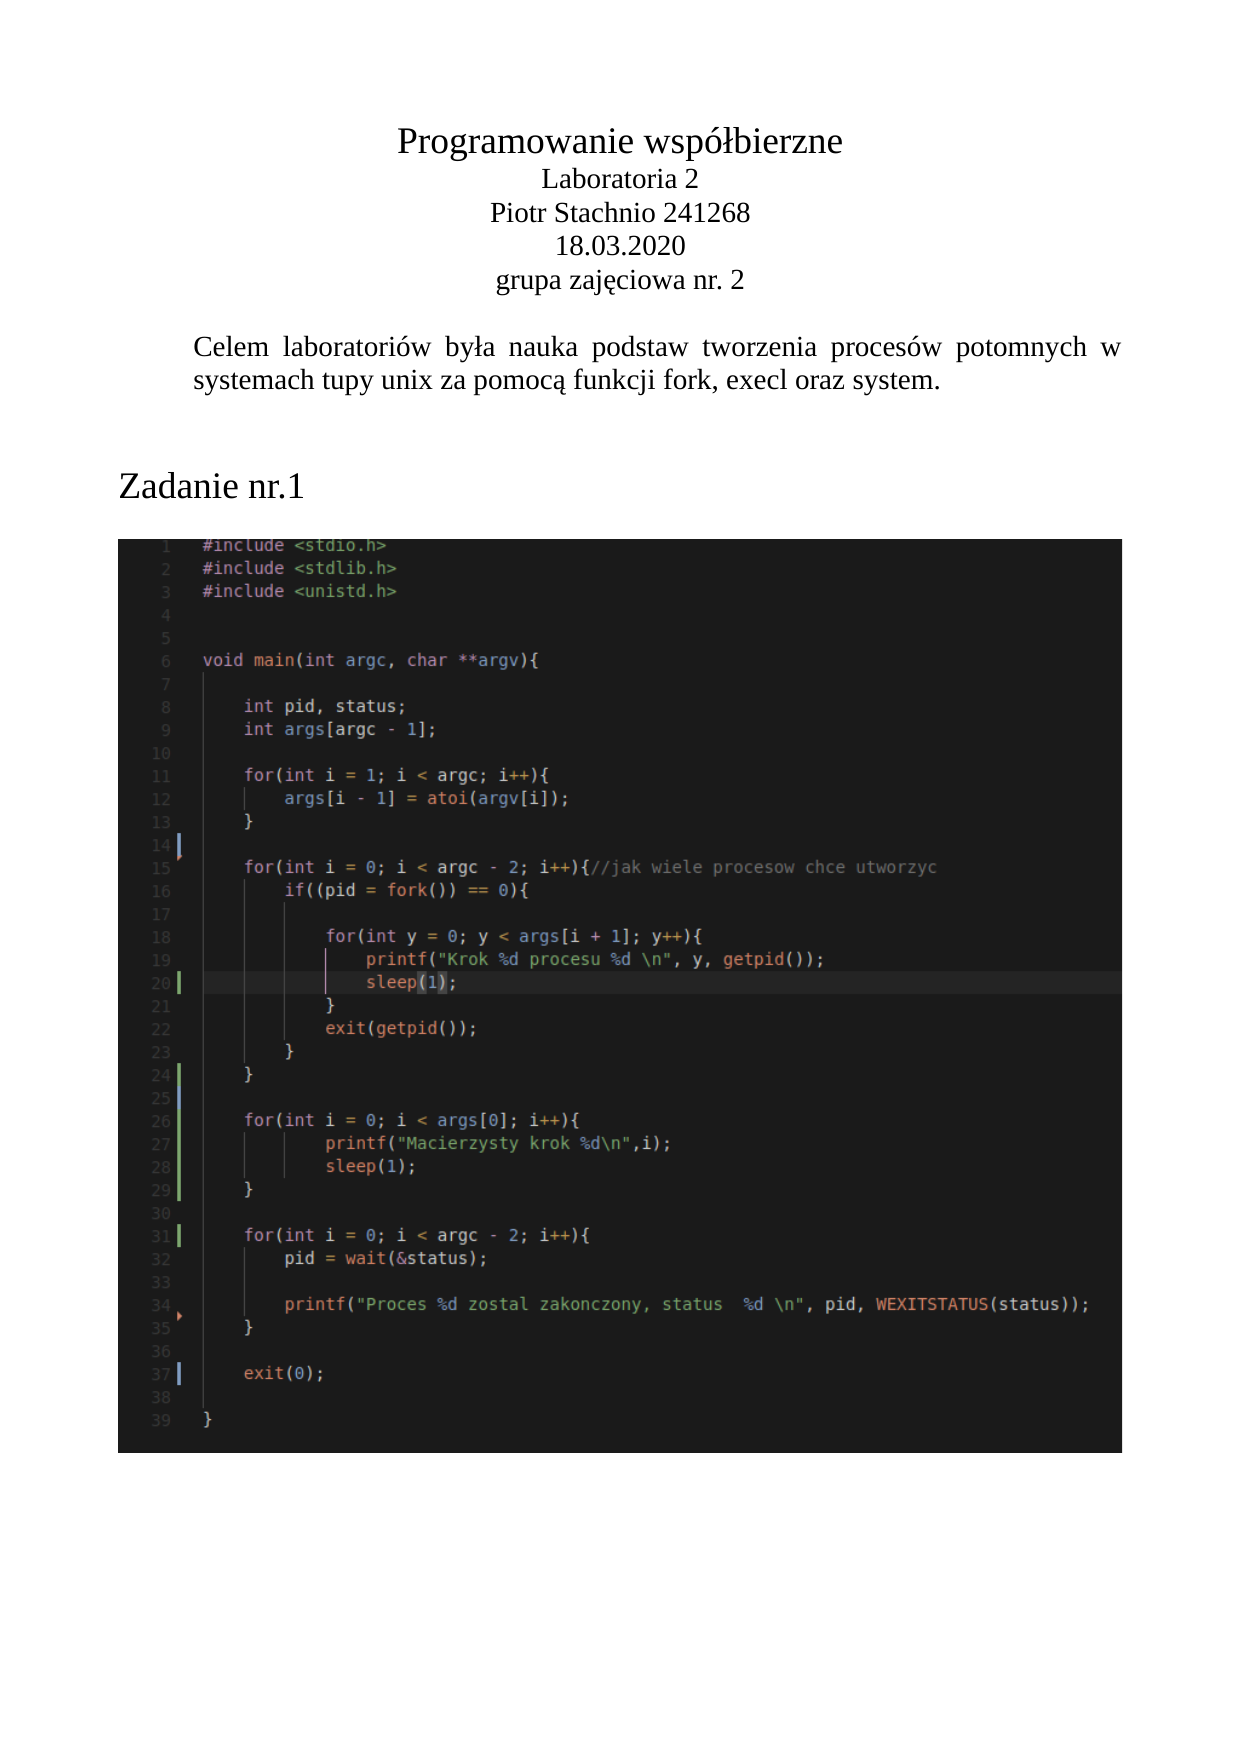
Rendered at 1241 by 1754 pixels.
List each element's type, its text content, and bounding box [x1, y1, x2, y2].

text 18.03.2020 [118, 228, 1122, 262]
list Celem laboratoriów była nauka podstaw tworzenia procesów potomnych w systemach tupy unix za pomocą funkcji fork, execl oraz system. [156, 329, 1122, 396]
text Programowanie współbierzne [118, 118, 1122, 161]
text Piotr Stachnio 241268 [118, 195, 1122, 228]
text Zadanie nr.1 [118, 463, 1122, 506]
picture [118, 539, 1123, 1453]
text Laboratoria 2 [118, 161, 1122, 195]
text grupa zajęciowa nr. 2 [118, 262, 1122, 295]
